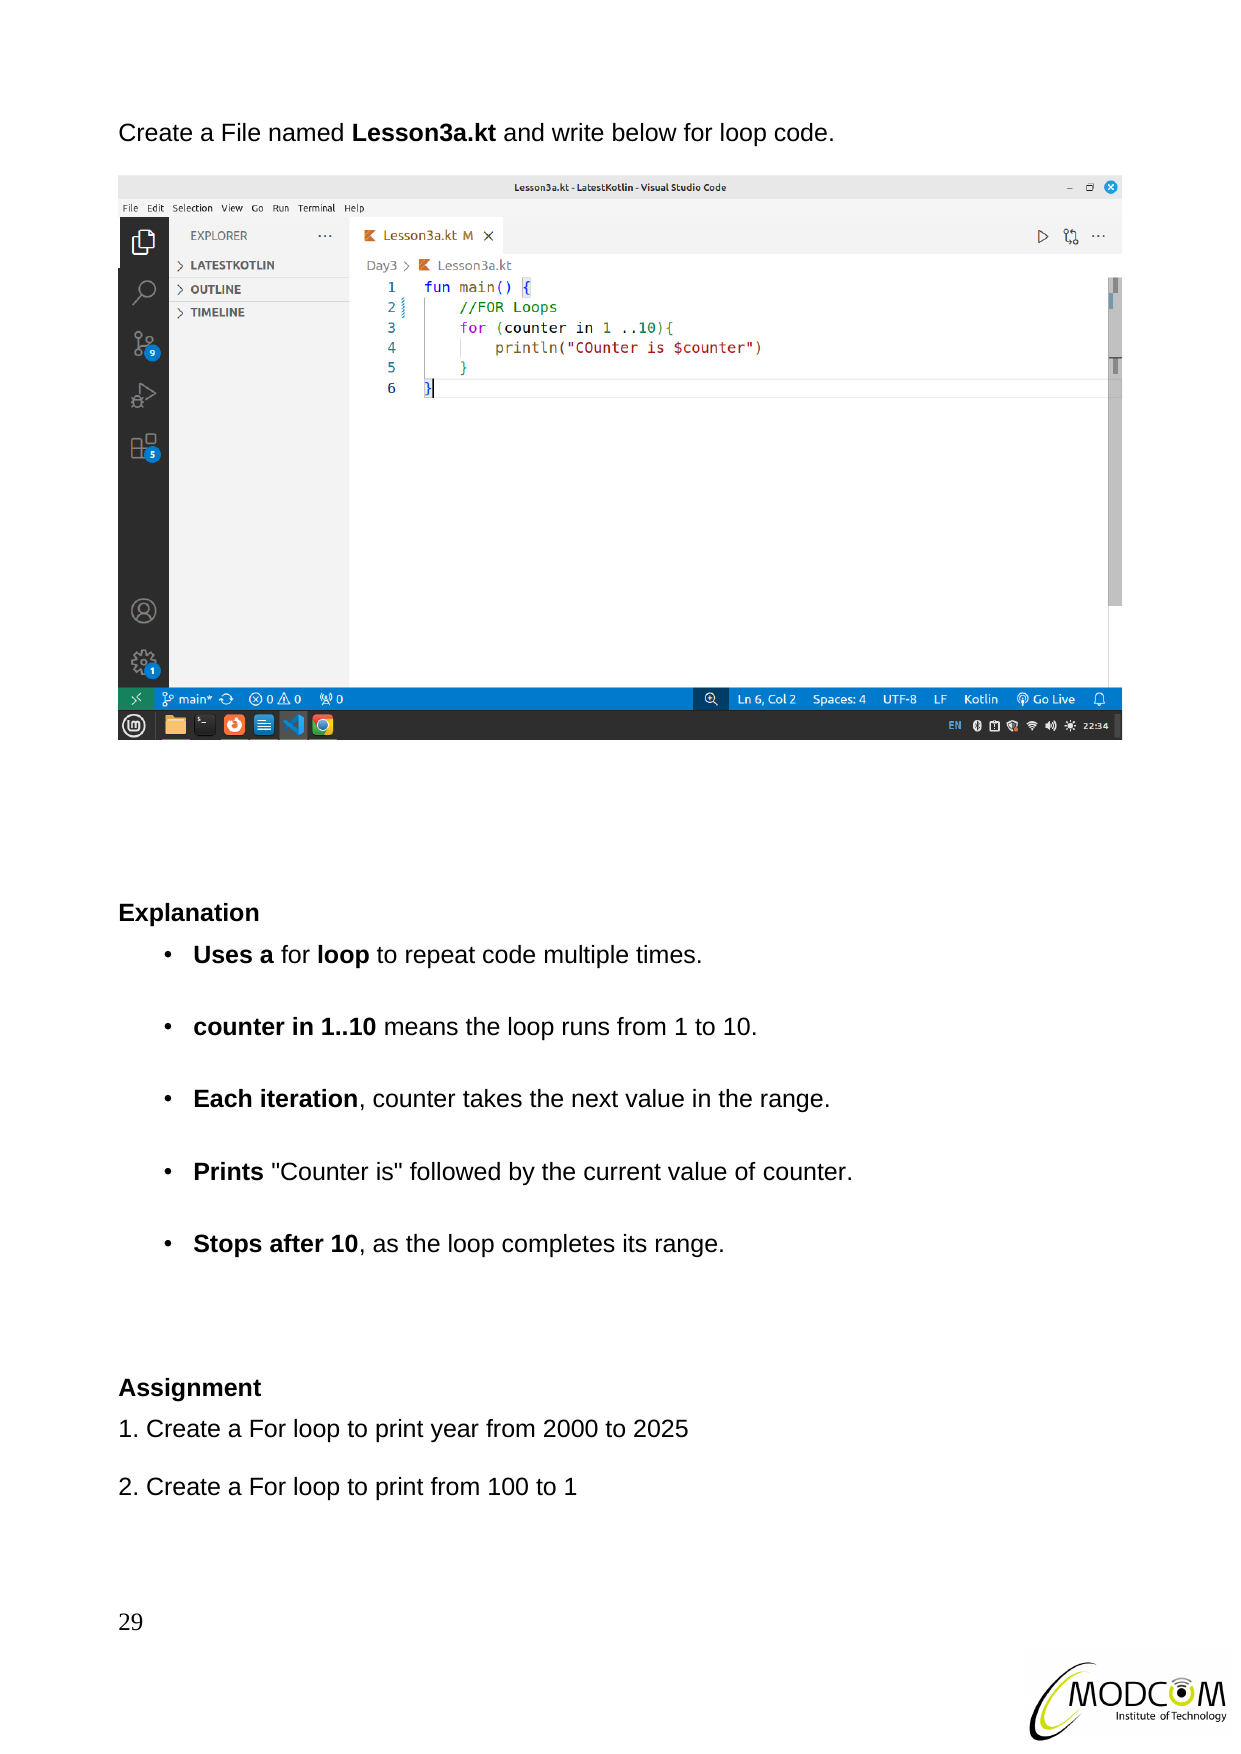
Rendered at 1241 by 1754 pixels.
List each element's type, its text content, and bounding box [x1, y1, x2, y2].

list Each iteration, counter takes the next value in the range. [164, 1084, 1122, 1113]
subtitle Assignment [118, 1373, 1122, 1402]
list counter in 1..10 means the loop runs from 1 to 10. [164, 1012, 1122, 1041]
picture [118, 175, 1123, 740]
picture [1020, 1644, 1233, 1741]
list Prints "Counter is" followed by the current value of counter. [164, 1156, 1122, 1185]
text 1. Create a For loop to print year from 2000 to 2025 [118, 1414, 1122, 1443]
list Uses a for loop to repeat code multiple times. [164, 939, 1122, 968]
text Create a File named Lesson3a.kt and write below for loop code. [118, 118, 1122, 147]
list Stops after 10, as the loop completes its range. [164, 1229, 1122, 1258]
subtitle Explanation [118, 898, 1122, 927]
text 2. Create a For loop to print from 100 to 1 [118, 1472, 1122, 1501]
